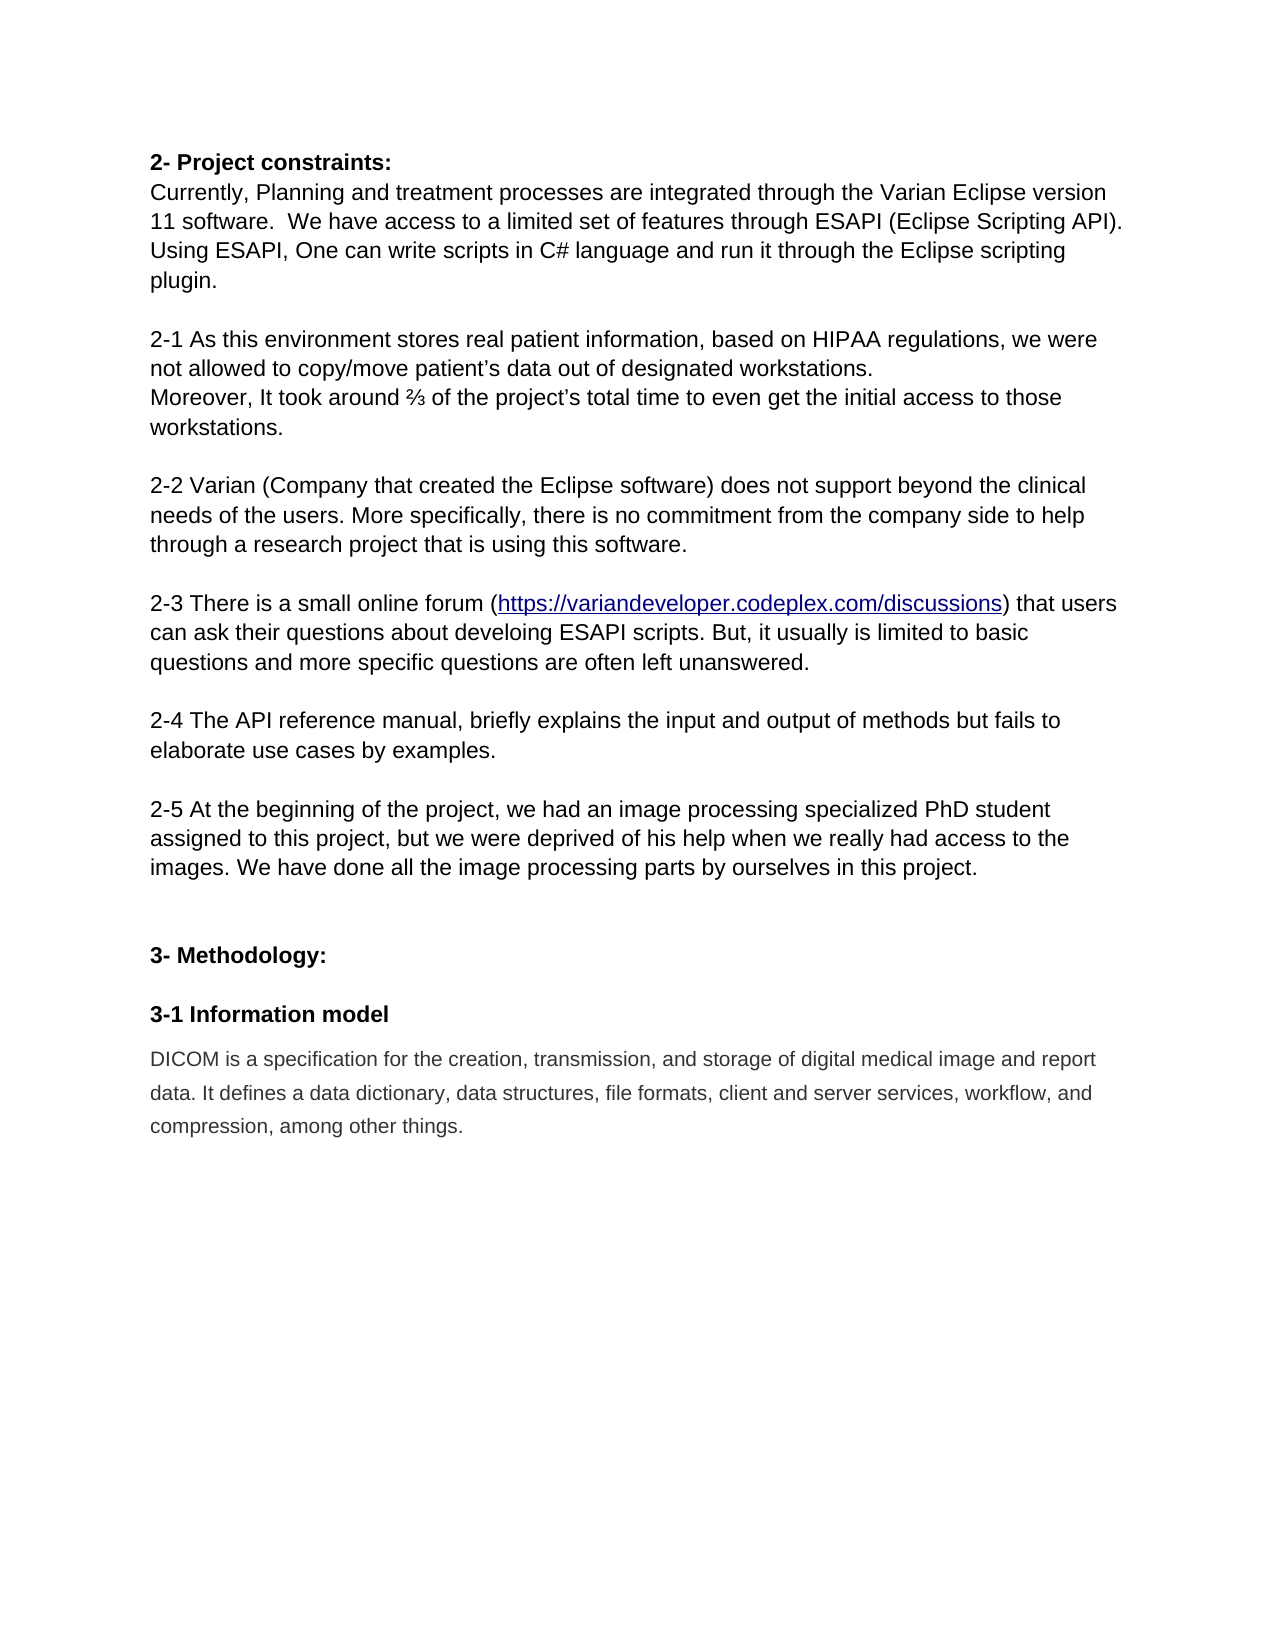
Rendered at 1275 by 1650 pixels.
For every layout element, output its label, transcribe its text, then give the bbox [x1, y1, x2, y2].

text 2-3 There is a small online forum (https://variandeveloper.codeplex.com/discussions) that users can ask their questions about develoing ESAPI scripts. But, it usually is limited to basic questions and more specific questions are often left unanswered. [150, 591, 1125, 675]
text 3- Methodology: [150, 943, 1125, 969]
text 2-2 Varian (Company that created the Eclipse software) does not support beyond the clinical needs of the users. More specifically, there is no commitment from the company side to help through a research project that is using this software. [150, 473, 1125, 557]
text 2-4 The API reference manual, briefly explains the input and output of methods but fails to elaborate use cases by examples. [150, 708, 1125, 763]
text 3-1 Information model [150, 1002, 1125, 1027]
text Moreover, It took around ⅔ of the project’s total time to even get the initial access to those workstations. [150, 385, 1125, 440]
text DICOM is a specification for the creation, transmission, and storage of digital medical image and report data. It defines a data dictionary, data structures, file formats, client and server services, workflow, and compression, among other things. [150, 1048, 1125, 1137]
text Currently, Planning and treatment processes are integrated through the Varian Eclipse version 11 software. We have access to a limited set of features through ESAPI (Eclipse Scripting API). Using ESAPI, One can write scripts in C# language and run it through the Eclipse scripting plugin. [150, 179, 1125, 293]
text 2-1 As this environment stores real patient information, based on HIPAA regulations, we were not allowed to copy/move patient’s data out of designated workstations. [150, 326, 1125, 381]
text 2-5 At the beginning of the project, we had an image processing specialized PhD student assigned to this project, but we were deprived of his help when we really had access to the images. We have done all the image processing parts by ourselves in this project. [150, 796, 1125, 881]
text 2- Project constraints: [150, 150, 1125, 176]
